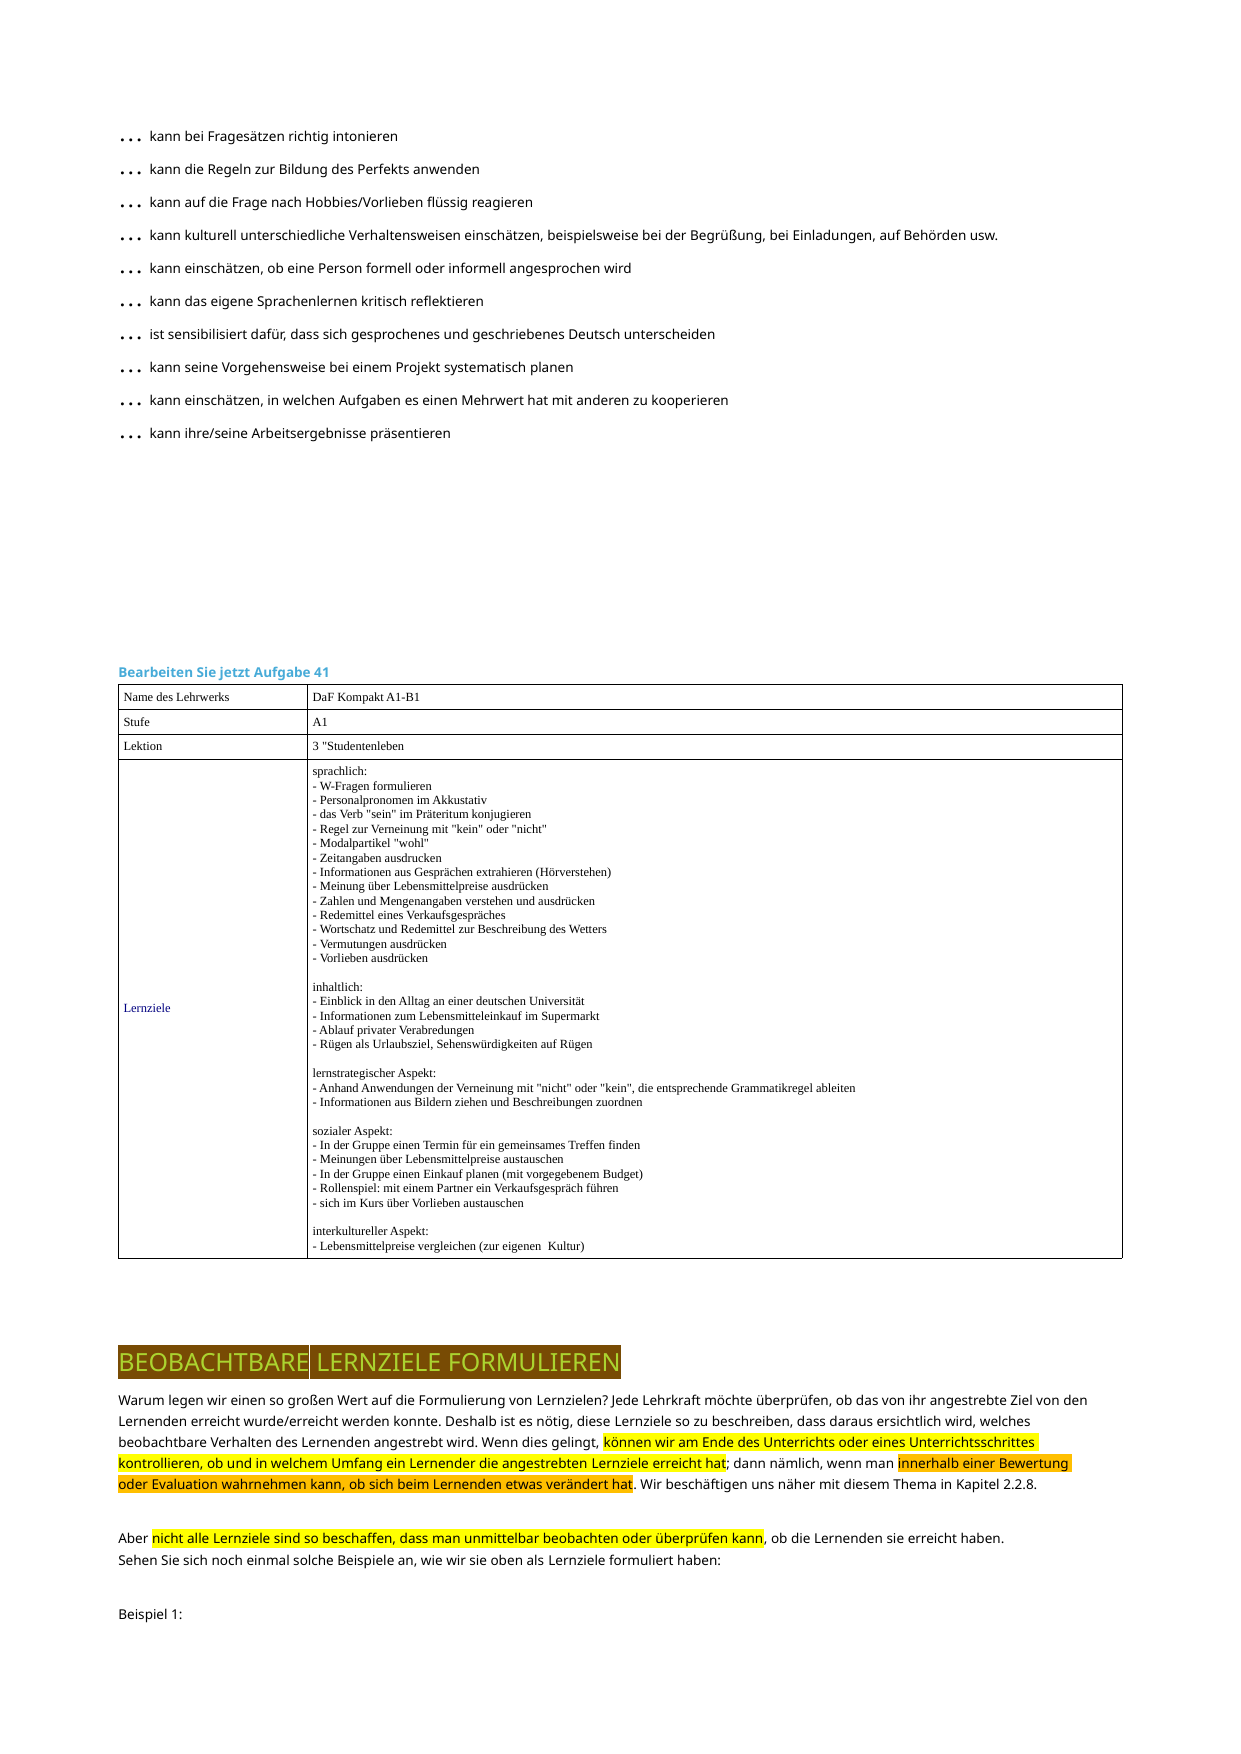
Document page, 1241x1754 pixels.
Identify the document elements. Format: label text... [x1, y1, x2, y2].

table_cell Lernziele [119, 760, 307, 1258]
text Sehen Sie sich noch einmal solche Beispiele an, wie wir sie oben als Lernziele formuliert haben: [118, 1550, 1122, 1569]
text Warum legen wir einen so großen Wert auf die Formulierung von Lernzielen? Jede Lehrkraft möchte überprüfen, ob das von ihr angestrebte Ziel von den Lernenden erreicht wurde/erreicht werden konnte. Deshalb ist es nötig, diese Lernziele so zu beschreiben, dass daraus ersichtlich wird, welches beobachtbare Verhalten des Lernenden angestrebt wird. Wenn dies gelingt, können wir am Ende des Unterrichts oder eines Unterrichtsschrittes kontrollieren, ob und in welchem Umfang ein Lernender die angestrebten Lernziele erreicht hat; dann nämlich, wenn man innerhalb einer Bewertung oder Evaluation wahrnehmen kann, ob sich beim Lernenden etwas verändert hat. Wir beschäftigen uns näher mit diesem Thema in Kapitel 2.2.8. [118, 1391, 1122, 1493]
text … ist sensibilisiert dafür, dass sich gesprochenes und geschriebenes Deutsch unterscheiden [118, 316, 1122, 345]
text … kann seine Vorgehensweise bei einem Projekt systematisch planen [118, 349, 1122, 378]
text … kann auf die Frage nach Hobbies/Vorlieben flüssig reagieren [118, 184, 1122, 213]
table_cell Lektion [119, 735, 307, 759]
text … kann kulturell unterschiedliche Verhaltensweisen einschätzen, beispielsweise bei der Begrüßung, bei Einladungen, auf Behörden usw. [118, 217, 1122, 246]
subtitle BEOBACHTBARE LERNZIELE FORMULIEREN [118, 1345, 1122, 1379]
table_cell sprachlich: - W-Fragen formulieren - Personalpronomen im Akkustativ - das Verb "sein" im Präteritum konjugieren - Regel zur Verneinung mit "kein" oder "nicht" - Modalpartikel "wohl" - Zeitangaben ausdrucken - Informationen aus Gesprächen extrahieren (Hörverstehen) - Meinung über Lebensmittelpreise ausdrücken - Zahlen und Mengenangaben verstehen und ausdrücken - Redemittel eines Verkaufsgespräches - Wortschatz und Redemittel zur Beschreibung des Wetters - Vermutungen ausdrücken - Vorlieben ausdrücken inhaltlich: - Einblick in den Alltag an einer deutschen Universität - Informationen zum Lebensmitteleinkauf im Supermarkt - Ablauf privater Verabredungen - Rügen als Urlaubsziel, Sehenswürdigkeiten auf Rügen lernstrategischer Aspekt: - Anhand Anwendungen der Verneinung mit "nicht" oder "kein", die entsprechende Grammatikregel ableiten - Informationen aus Bildern ziehen und Beschreibungen zuordnen sozialer Aspekt: - In der Gruppe einen Termin für ein gemeinsames Treffen finden - Meinungen über Lebensmittelpreise austauschen - In der Gruppe einen Einkauf planen (mit vorgegebenem Budget) - Rollenspiel: mit einem Partner ein Verkaufsgespräch führen - sich im Kurs über Vorlieben austauschen interkultureller Aspekt: - Lebensmittelpreise vergleichen (zur eigenen Kultur) [308, 760, 1122, 1258]
table_header DaF Kompakt A1-B1 [308, 685, 1122, 709]
text … kann ihre/seine Arbeitsergebnisse präsentieren [118, 415, 1122, 444]
table_header Name des Lehrwerks [119, 685, 307, 709]
text … kann die Regeln zur Bildung des Perfekts anwenden [118, 151, 1122, 180]
text Bearbeiten Sie jetzt Aufgabe 41 [118, 663, 1122, 681]
text … kann bei Fragesätzen richtig intonieren [118, 118, 1122, 147]
table_cell 3 "Studentenleben [308, 735, 1122, 759]
text … kann einschätzen, in welchen Aufgaben es einen Mehrwert hat mit anderen zu kooperieren [118, 382, 1122, 411]
text Beispiel 1: [118, 1604, 1122, 1623]
text Aber nicht alle Lernziele sind so beschaffen, dass man unmittelbar beobachten oder überprüfen kann, ob die Lernenden sie erreicht haben. [118, 1529, 1122, 1548]
table_cell A1 [308, 710, 1122, 734]
text … kann das eigene Sprachenlernen kritisch reflektieren [118, 283, 1122, 312]
table_cell Stufe [119, 710, 307, 734]
text … kann einschätzen, ob eine Person formell oder informell angesprochen wird [118, 250, 1122, 279]
